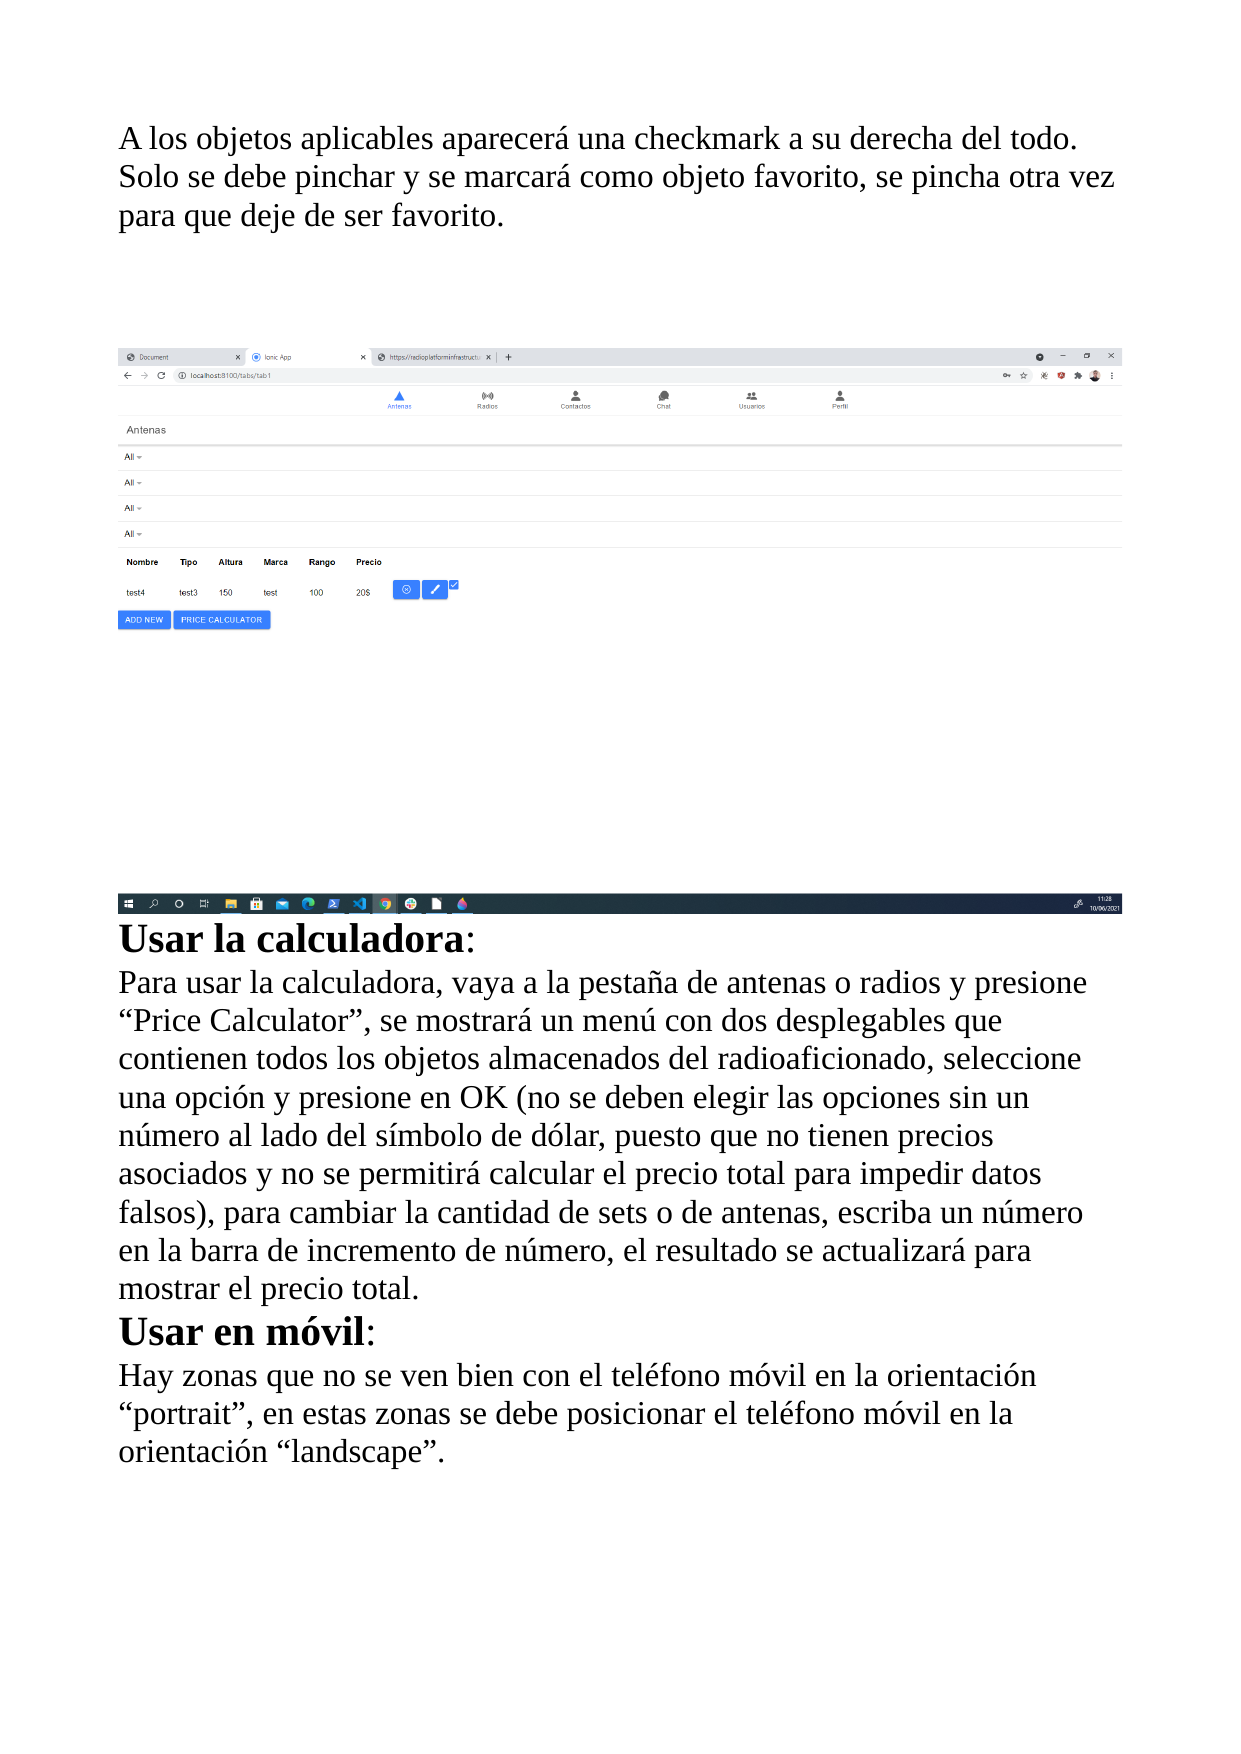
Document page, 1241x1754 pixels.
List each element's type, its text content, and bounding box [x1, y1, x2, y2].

text Usar en móvil: [118, 1307, 1122, 1355]
text Hay zonas que no se ven bien con el teléfono móvil en la orientación “portrait”, en estas zonas se debe posicionar el teléfono móvil en la orientación “landscape”. [118, 1355, 1122, 1470]
text Usar la calculadora: [118, 914, 1122, 962]
text A los objetos aplicables aparecerá una checkmark a su derecha del todo. Solo se debe pinchar y se marcará como objeto favorito, se pincha otra vez para que deje de ser favorito. [118, 118, 1122, 233]
text Para usar la calculadora, vaya a la pestaña de antenas o radios y presione “Price Calculator”, se mostrará un menú con dos desplegables que contienen todos los objetos almacenados del radioaficionado, seleccione una opción y presione en OK (no se deben elegir las opciones sin un número al lado del símbolo de dólar, puesto que no tienen precios asociados y no se permitirá calcular el precio total para impedir datos falsos), para cambiar la cantidad de sets o de antenas, escriba un número en la barra de incremento de número, el resultado se actualizará para mostrar el precio total. [118, 962, 1122, 1307]
picture [118, 348, 1123, 914]
